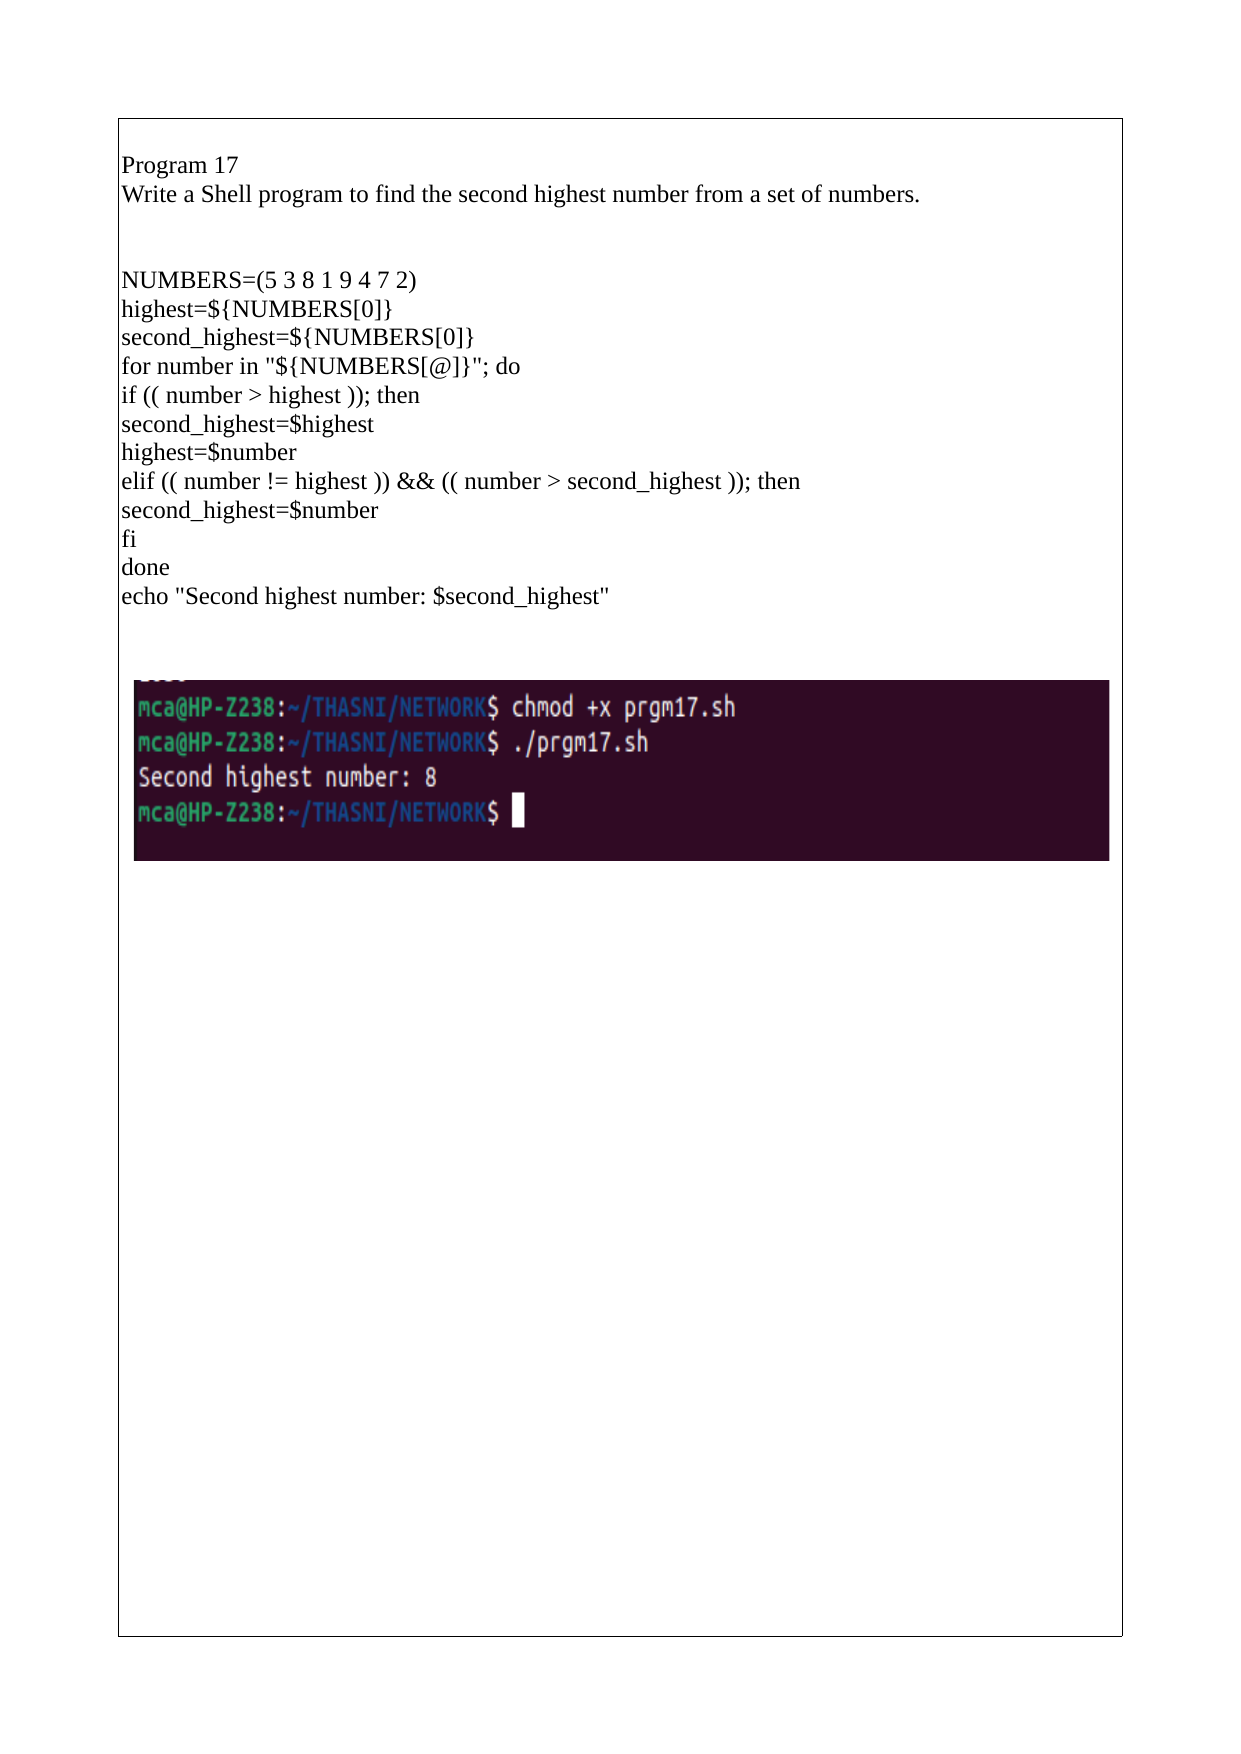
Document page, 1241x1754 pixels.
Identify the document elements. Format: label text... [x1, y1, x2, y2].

text for number in "${NUMBERS[@]}"; do [121, 351, 1119, 380]
text highest=$number [121, 437, 1119, 466]
text second_highest=$number [121, 495, 1119, 524]
text if (( number > highest )); then [121, 380, 1119, 409]
text second_highest=$highest [121, 409, 1119, 437]
text echo "Second highest number: $second_highest" [121, 581, 1119, 610]
text highest=${NUMBERS[0]} [121, 294, 1119, 322]
text done [121, 552, 1119, 581]
text fi [121, 524, 1119, 552]
text NUMBERS=(5 3 8 1 9 4 7 2) [121, 265, 1119, 294]
text Write a Shell program to find the second highest number from a set of numbers. [121, 179, 1119, 207]
picture [133, 680, 1110, 861]
text second_highest=${NUMBERS[0]} [121, 322, 1119, 351]
text elif (( number != highest )) && (( number > second_highest )); then [121, 466, 1119, 495]
text Program 17 [121, 150, 1119, 179]
